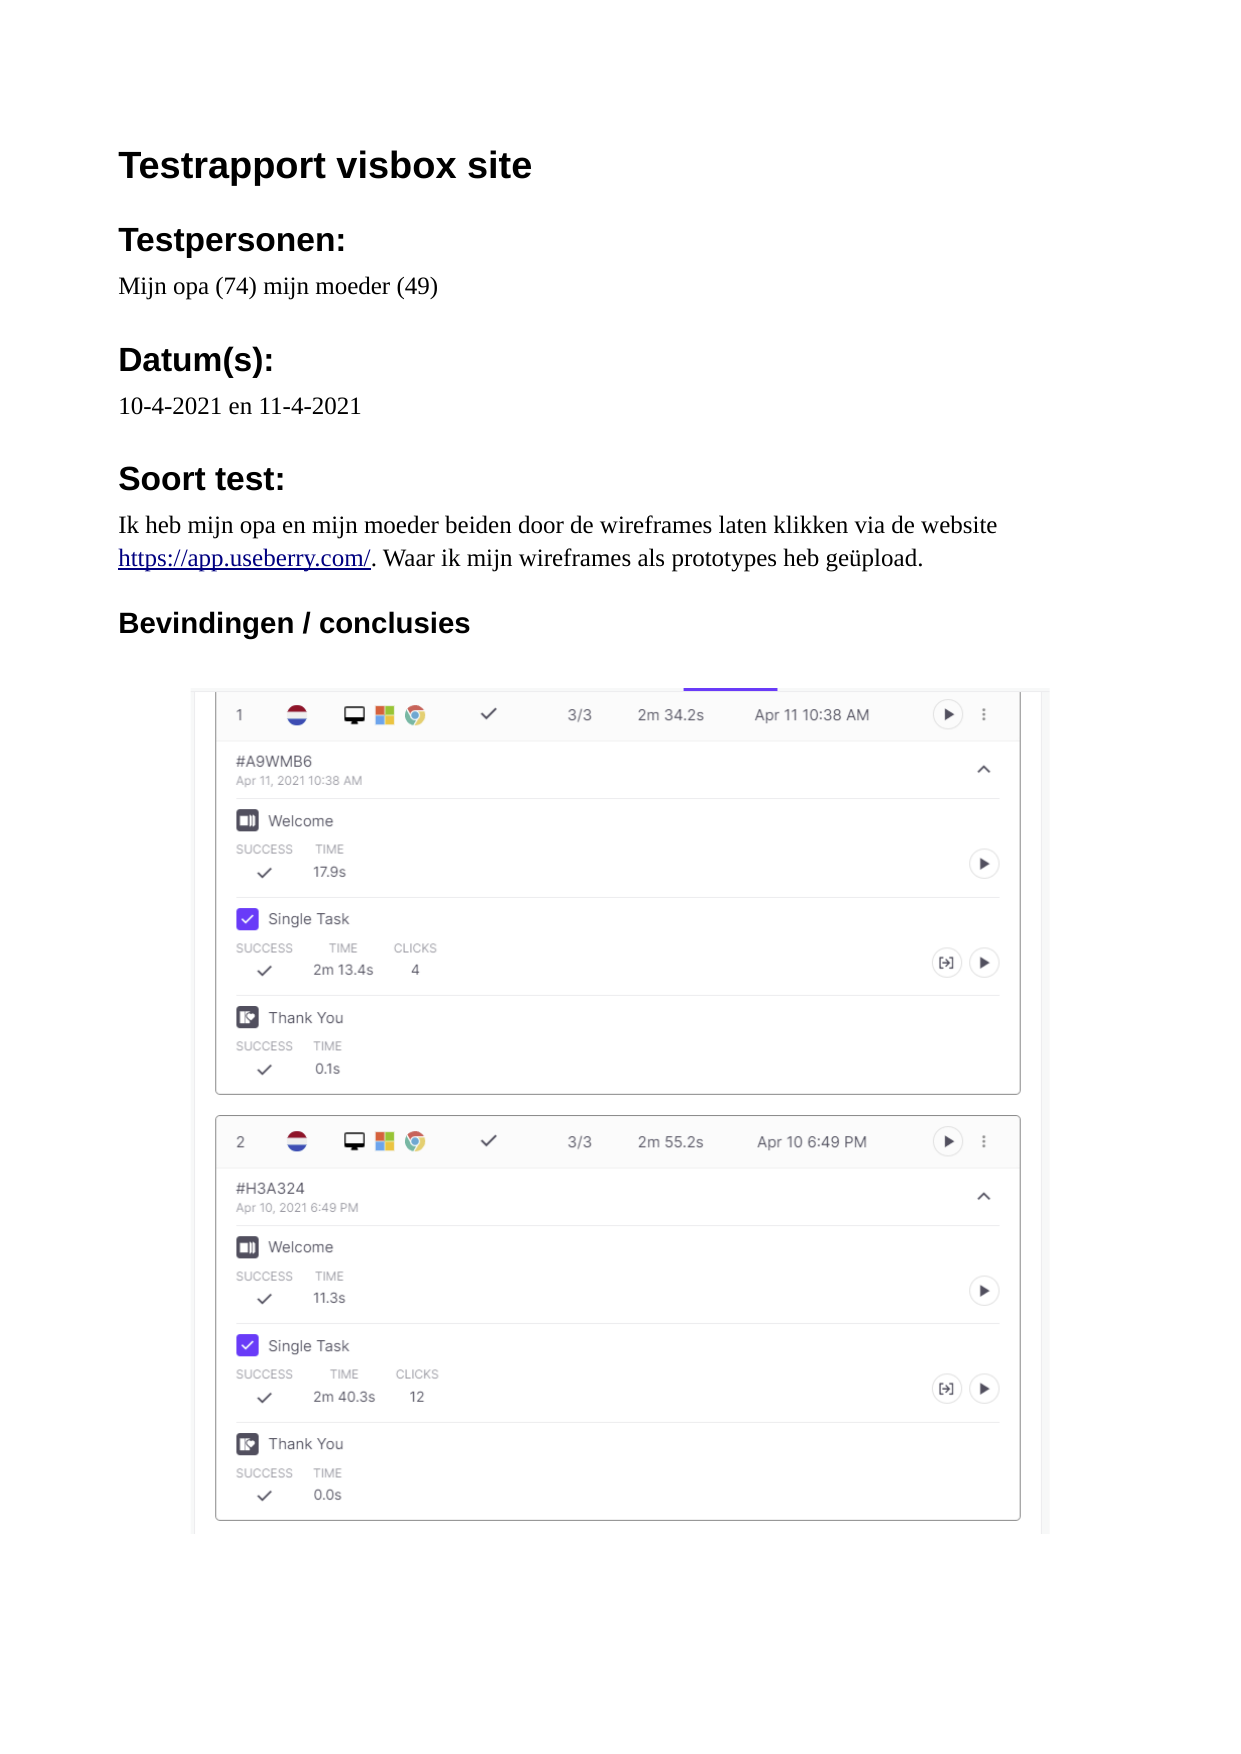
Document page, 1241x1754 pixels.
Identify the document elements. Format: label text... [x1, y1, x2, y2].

subtitle Testpersonen: [118, 220, 1122, 259]
picture [190, 688, 1050, 1534]
subtitle Bevindingen / conclusies [118, 606, 1122, 639]
subtitle Soort test: [118, 459, 1122, 498]
subtitle Testrapport visbox site [118, 143, 1122, 187]
text Mijn opa (74) mijn moeder (49) [118, 271, 1122, 300]
text 10-4-2021 en 11-4-2021 [118, 391, 1122, 419]
subtitle Datum(s): [118, 340, 1122, 378]
text Ik heb mijn opa en mijn moeder beiden door de wireframes laten klikken via de website https://app.useberry.com/. Waar ik mijn wireframes als prototypes heb geüpload. [118, 510, 1122, 572]
